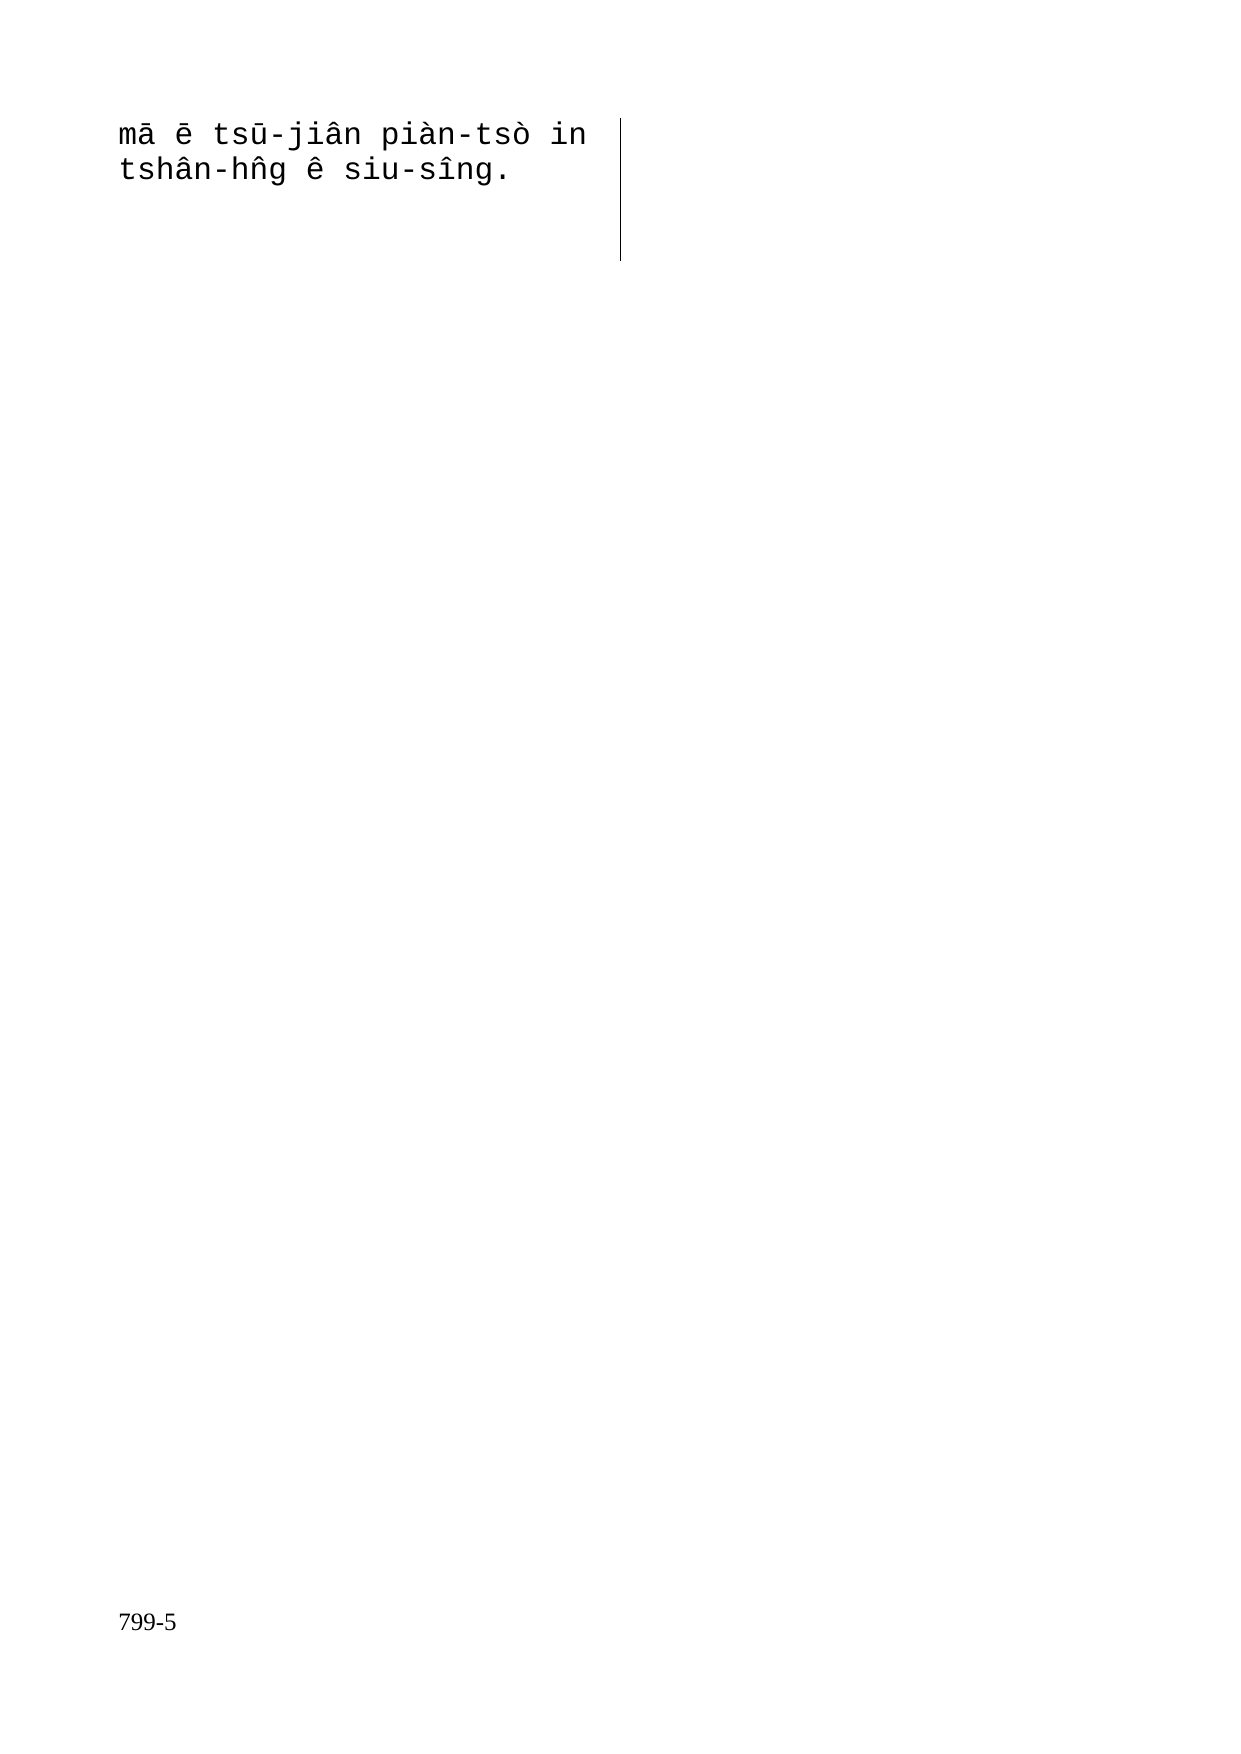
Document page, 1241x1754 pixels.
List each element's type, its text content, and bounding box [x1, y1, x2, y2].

text mā ē tsū-jiân piàn-tsò in tshân-hn̂g ê siu-sîng. [118, 118, 618, 189]
